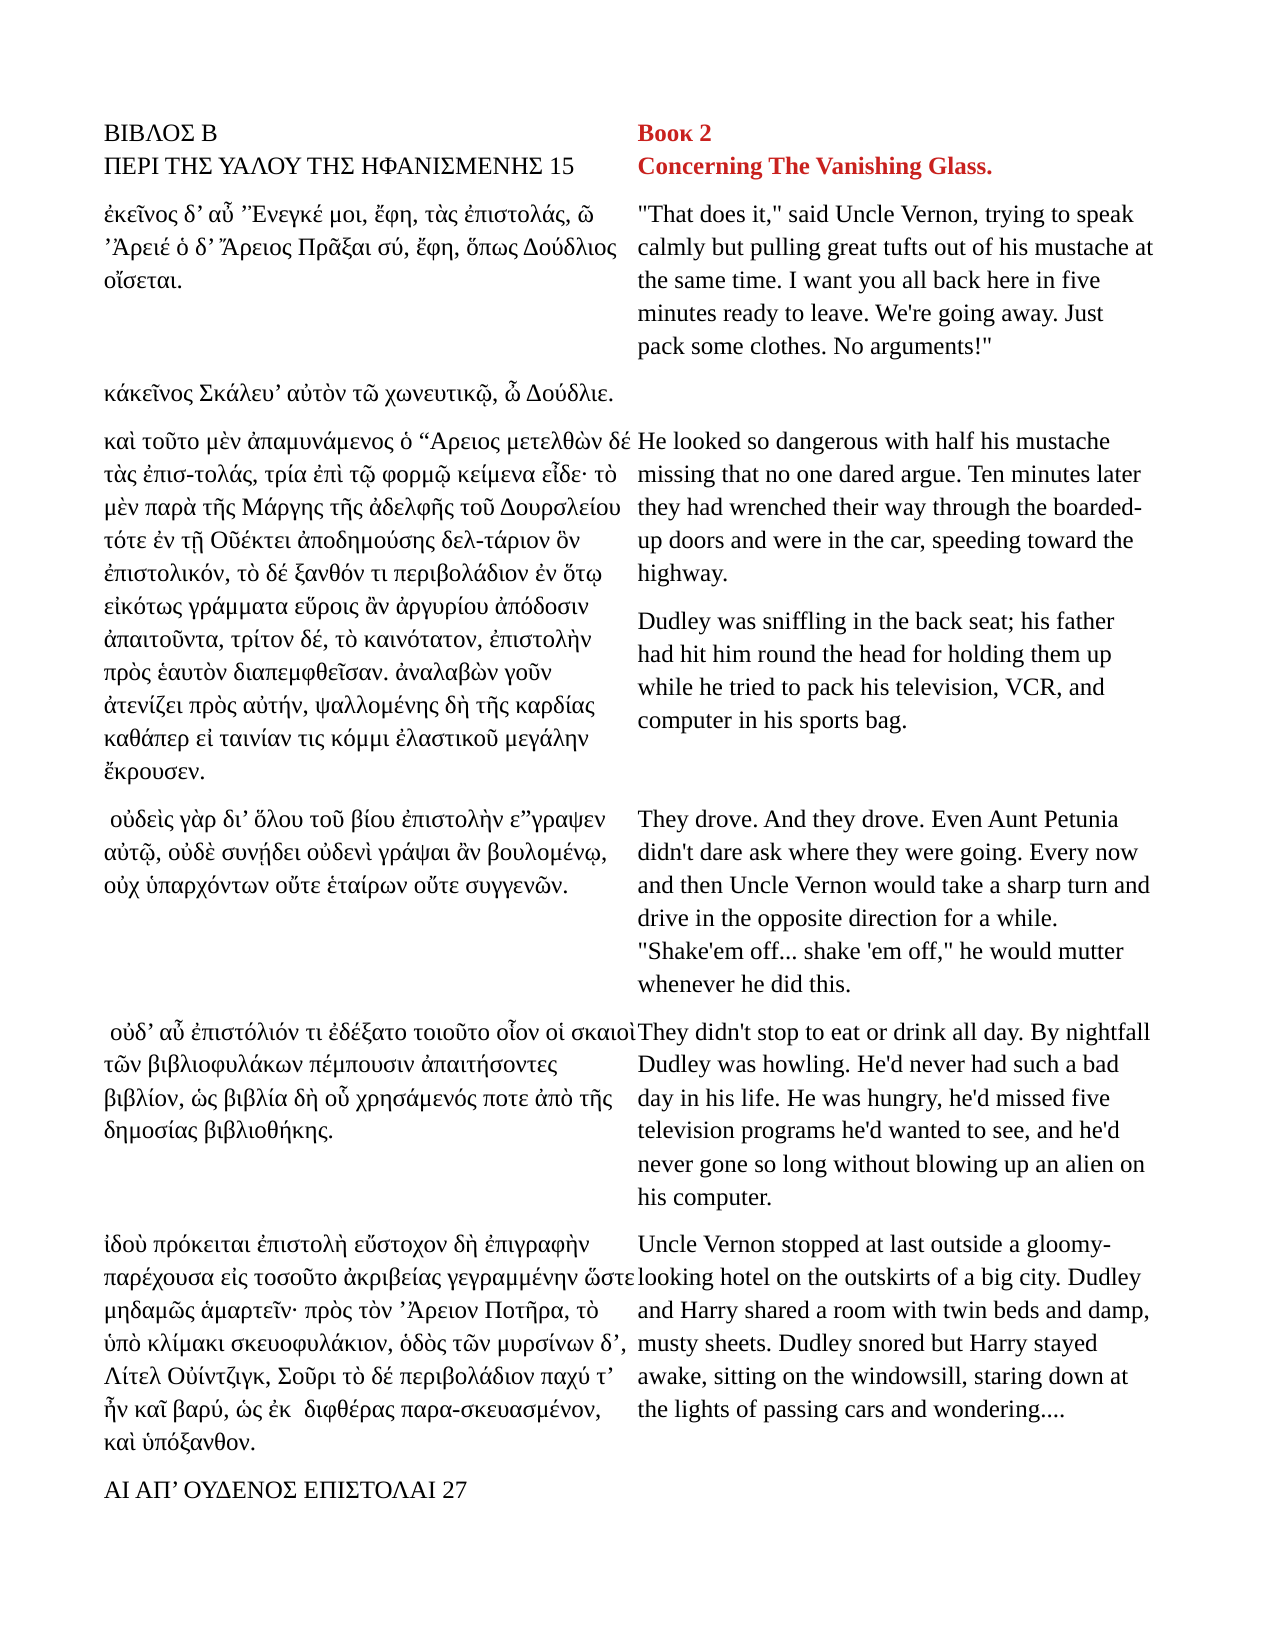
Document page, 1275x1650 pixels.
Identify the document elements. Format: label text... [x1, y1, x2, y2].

table_cell ἰδοὺ πρόκειται ἐπιστολὴ εὔστοχον δὴ ἐπιγραφὴν παρέχουσα εἰς τοσοῦτο ἀκριβείας γεγραμμένην ὥστε μηδαμῶς ἁμαρτεῖν· πρὸς τὸν ’Ἀρειον Ποτῆρα, τὸ ὑπὸ κλίμακι σκευοφυλάκιον, ὁδὸς τῶν μυρσίνων δ’, Λίτελ Οὐίντζιγκ, Σοῦρι τὸ δέ περιβολάδιον παχύ τ’ ἦν καῖ βαρύ, ὡς ἐκ διφθέρας παρα-σκευασμένον, καὶ ὑπόξανθον. [104, 1229, 637, 1475]
table_cell [638, 379, 1157, 426]
table_header Βοοκ 2 Concerning The Vanishing Glass. [638, 118, 1157, 199]
table_cell "That does it," said Uncle Vernon, trying to speak calmly but pulling great tufts out of his mustache at the same time. I want you all back here in five minutes ready to leave. We're going away. Just pack some clothes. No arguments!" [638, 199, 1157, 378]
table_cell οὐδ’ αὖ ἐπιστόλιόν τι ἐδέξατο τοιοῦτο οἷον οἱ σκαιοὶ τῶν βιβλιοφυλάκων πέμπουσιν ἀπαιτήσοντες βιβλίον, ὡς βιβλία δὴ οὗ χρησάμενός ποτε ἀπὸ τῆς δημοσίας βιβλιοθήκης. [104, 1017, 637, 1229]
table_cell ἐκεῖνος δ’ αὖ ’Ἐνεγκέ μοι, ἔφη, τὰς ἐπιστολάς, ῶ ’Ἀρειέ ὁ δ’ Ἄρειος Πρᾶξαι σύ, ἔφη, ὅπως Δούδλιος οἴσεται. [104, 199, 637, 378]
table_cell He looked so dangerous with half his mustache missing that no one dared argue. Ten minutes later they had wrenched their way through the boarded-up doors and were in the car, speeding toward the highway. Dudley was sniffling in the back seat; his father had hit him round the head for holding them up while he tried to pack his television, VCR, and computer in his sports bag. [638, 426, 1157, 804]
table_header ΒΙΒΛΟΣ Β ΠΕΡΙ ΤΗΣ ΥΑΛΟΥ ΤΗΣ ΗΦΑΝΙΣΜΕΝΗΣ 15 [104, 118, 637, 199]
table_cell οὐδεὶς γὰρ δι’ ὅλου τοῦ βίου ἐπιστολὴν ε”γραψεν αὐτῷ, οὐδὲ συνῄδει οὐδενὶ γράψαι ἂν βουλομένῳ, οὐχ ὑπαρχόντων οὔτε ἑταίρων οὔτε συγγενῶν. [104, 804, 637, 1017]
table_cell They didn't stop to eat or drink all day. By nightfall Dudley was howling. He'd never had such a bad day in his life. He was hungry, he'd missed five television programs he'd wanted to see, and he'd never gone so long without blowing up an alien on his computer. [638, 1017, 1157, 1229]
table_cell They drove. And they drove. Even Aunt Petunia didn't dare ask where they were going. Every now and then Uncle Vernon would take a sharp turn and drive in the opposite direction for a while. "Shake'em off... shake 'em off," he would mutter whenever he did this. [638, 804, 1157, 1017]
table_cell ΑΙ ΑΠ’ ΟΥΔΕΝΟΣ ΕΠΙΣΤΟΛΑΙ 27 [104, 1475, 637, 1523]
table_cell καὶ τοῦτο μὲν ἀπαμυνάμενος ὁ “Αρειος μετελθὼν δέ τὰς ἐπισ-τολάς, τρία ἐπὶ τῷ φορμῷ κείμενα εἶδε· τὸ μὲν παρὰ τῆς Μάργης τῆς ἀδελφῆς τοῦ Δουρσλείου τότε ἐν τῇ Οῦέκτει ἀποδημούσης δελ-τάριον ὃν ἐπιστολικόν, τὸ δέ ξανθόν τι περιβολάδιον ἐν ὅτῳ εἰκότως γράμματα εὕροις ἂν ἀργυρίου ἀπόδοσιν ἀπαιτοῦντα, τρίτον δέ, τὸ καινότατον, ἐπιστολὴν πρὸς ἑαυτὸν διαπεμφθεῖσαν. ἀναλαβὼν γοῦν ἀτενίζει πρὸς αὐτήν, ψαλλομένης δὴ τῆς καρδίας καθάπερ εἰ ταινίαν τις κόμμι ἐλαστικοῦ μεγάλην ἔκρουσεν. [104, 426, 637, 804]
table_cell κάκεῖνος Σκάλευ’ αὐτὸν τῶ χωνευτικῷ, ὦ Δούδλιε. [104, 379, 637, 426]
table_cell [638, 1475, 1157, 1523]
table_cell Uncle Vernon stopped at last outside a gloomy-looking hotel on the outskirts of a big city. Dudley and Harry shared a room with twin beds and damp, musty sheets. Dudley snored but Harry stayed awake, sitting on the windowsill, staring down at the lights of passing cars and wondering.... [638, 1229, 1157, 1475]
